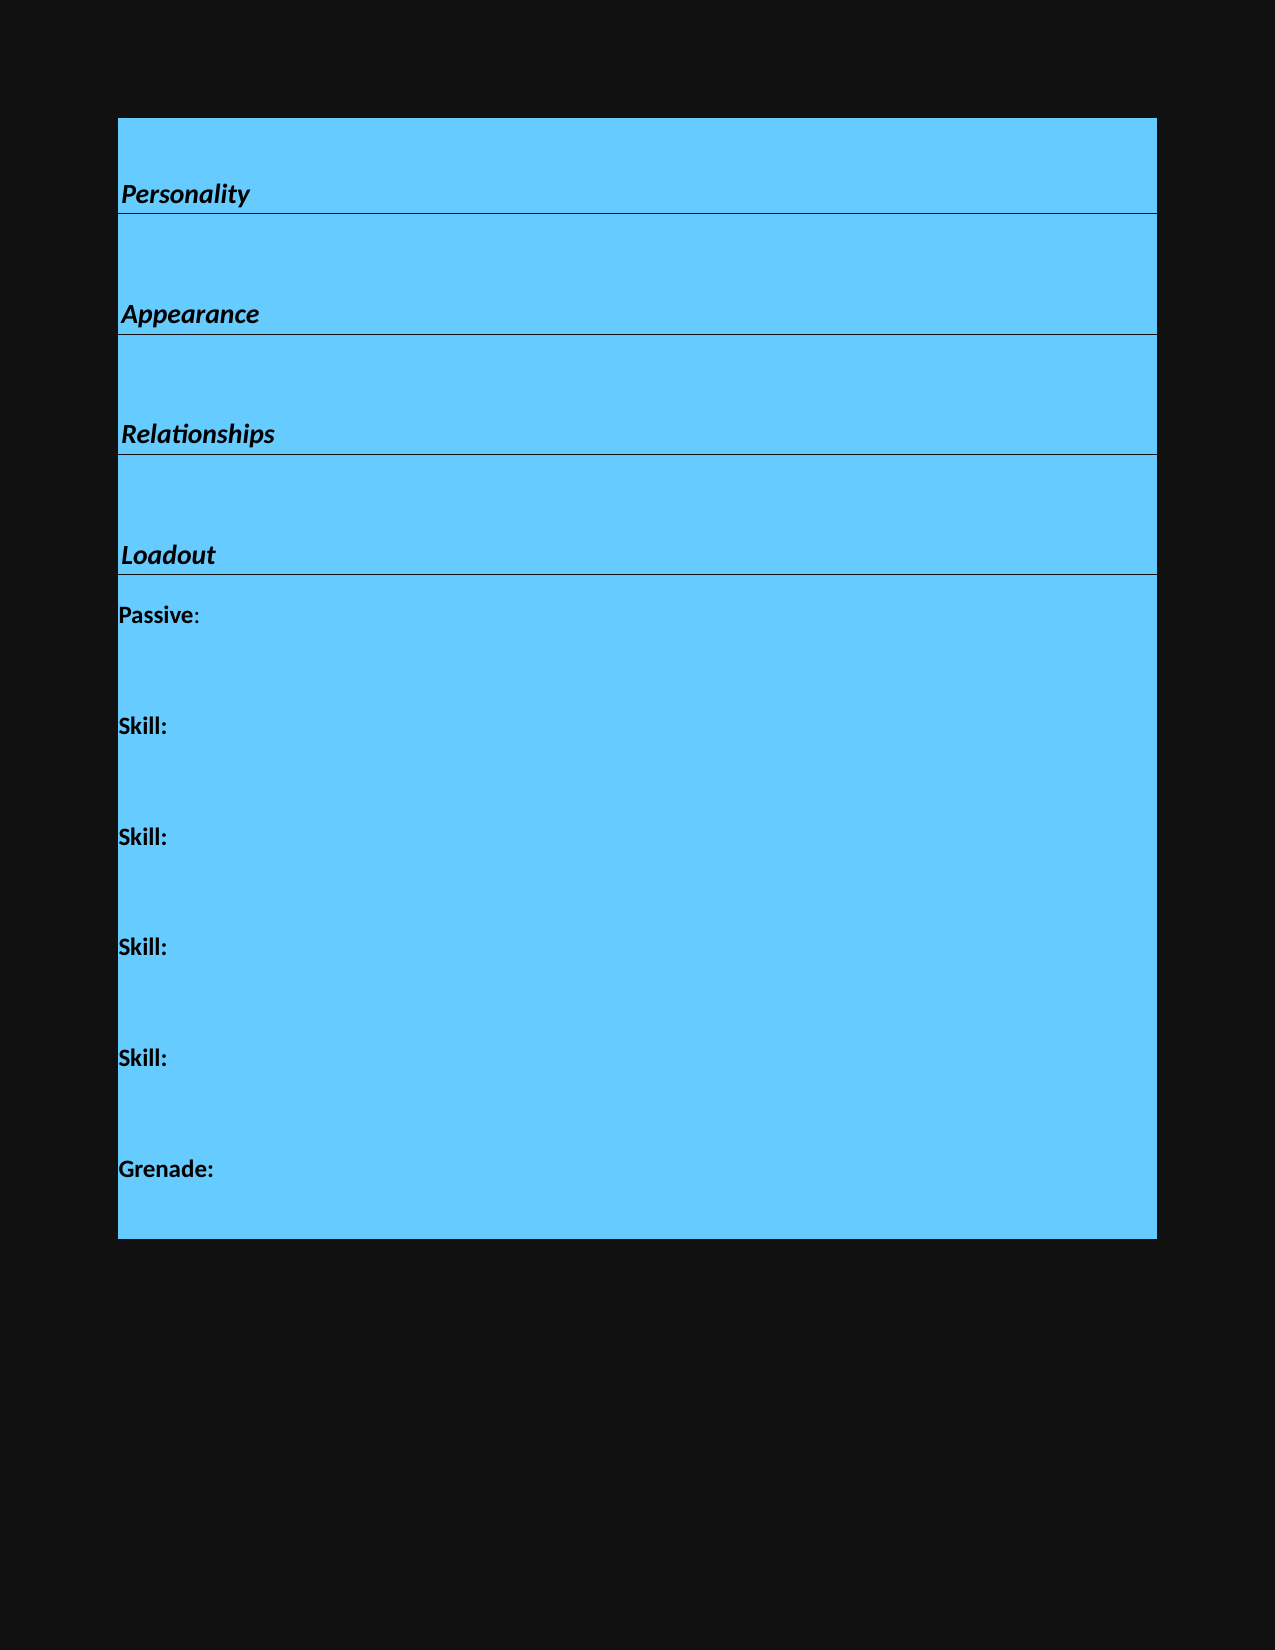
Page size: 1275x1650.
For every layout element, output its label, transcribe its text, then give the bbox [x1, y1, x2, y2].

text Relationships [118, 414, 1157, 454]
text Skill: [118, 821, 1157, 851]
text Grenade: [118, 1153, 1157, 1184]
text Appearance [118, 294, 1157, 334]
text Skill: [118, 710, 1157, 740]
text Passive: [118, 599, 1157, 629]
text Skill: [118, 1042, 1157, 1073]
text Skill: [118, 932, 1157, 962]
text Personality [118, 174, 1157, 213]
text Loadout [118, 534, 1157, 574]
